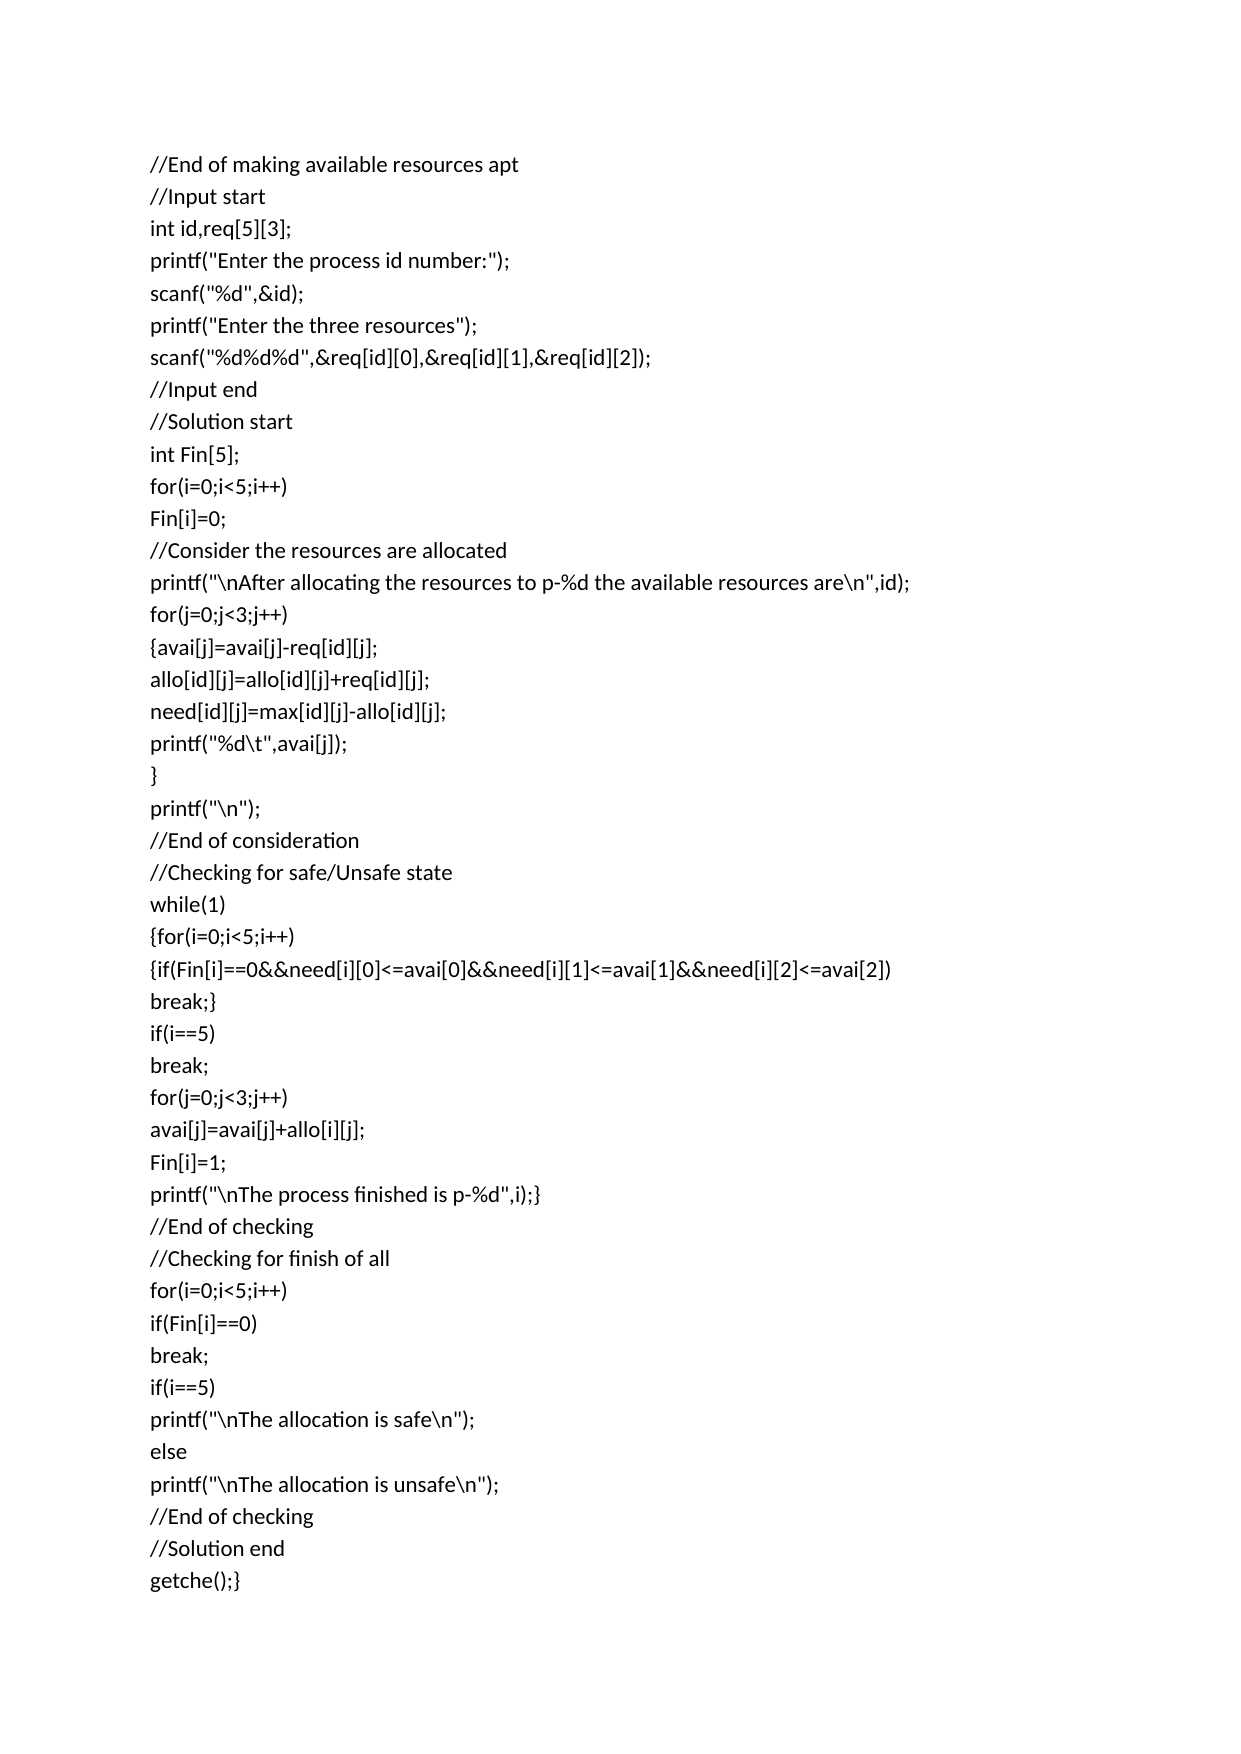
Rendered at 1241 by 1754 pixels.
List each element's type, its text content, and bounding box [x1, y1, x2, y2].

text printf("\nThe process finished is p-%d",i);} [150, 1180, 1091, 1208]
text //End of checking [150, 1502, 1091, 1530]
text //Consider the resources are allocated [150, 536, 1091, 564]
text for(i=0;i<5;i++) [150, 472, 1091, 500]
text //Solution start [150, 407, 1091, 436]
text //End of consideration [150, 826, 1091, 854]
text for(j=0;j<3;j++) [150, 1083, 1091, 1111]
text {avai[j]=avai[j]-req[id][j]; [150, 633, 1091, 661]
text else [150, 1437, 1091, 1466]
text break;} [150, 987, 1091, 1015]
text //Checking for finish of all [150, 1244, 1091, 1272]
text avai[j]=avai[j]+allo[i][j]; [150, 1116, 1091, 1144]
text getche();} [150, 1566, 1091, 1594]
text if(i==5) [150, 1019, 1091, 1047]
text if(i==5) [150, 1373, 1091, 1401]
text int Fin[5]; [150, 440, 1091, 468]
text int id,req[5][3]; [150, 214, 1091, 242]
text scanf("%d",&id); [150, 279, 1091, 307]
text break; [150, 1051, 1091, 1079]
text {if(Fin[i]==0&&need[i][0]<=avai[0]&&need[i][1]<=avai[1]&&need[i][2]<=avai[2]) [150, 955, 1091, 983]
text printf("\nThe allocation is unsafe\n"); [150, 1470, 1091, 1498]
text //Checking for safe/Unsafe state [150, 858, 1091, 886]
text break; [150, 1341, 1091, 1369]
text allo[id][j]=allo[id][j]+req[id][j]; [150, 665, 1091, 693]
text } [150, 762, 1091, 789]
text Fin[i]=1; [150, 1148, 1091, 1176]
text printf("\n"); [150, 794, 1091, 822]
text //Solution end [150, 1534, 1091, 1562]
text printf("\nThe allocation is safe\n"); [150, 1405, 1091, 1433]
text //End of checking [150, 1212, 1091, 1240]
text //Input start [150, 182, 1091, 210]
text //Input end [150, 375, 1091, 403]
text Fin[i]=0; [150, 504, 1091, 532]
text while(1) [150, 890, 1091, 918]
text printf("Enter the three resources"); [150, 311, 1091, 339]
text for(j=0;j<3;j++) [150, 601, 1091, 629]
text if(Fin[i]==0) [150, 1309, 1091, 1337]
text need[id][j]=max[id][j]-allo[id][j]; [150, 697, 1091, 725]
text printf("Enter the process id number:"); [150, 247, 1091, 274]
text printf("\nAfter allocating the resources to p-%d the available resources are\n",id); [150, 568, 1091, 596]
text scanf("%d%d%d",&req[id][0],&req[id][1],&req[id][2]); [150, 343, 1091, 371]
text printf("%d\t",avai[j]); [150, 729, 1091, 757]
text for(i=0;i<5;i++) [150, 1277, 1091, 1304]
text //End of making available resources apt [150, 150, 1091, 178]
text {for(i=0;i<5;i++) [150, 922, 1091, 951]
